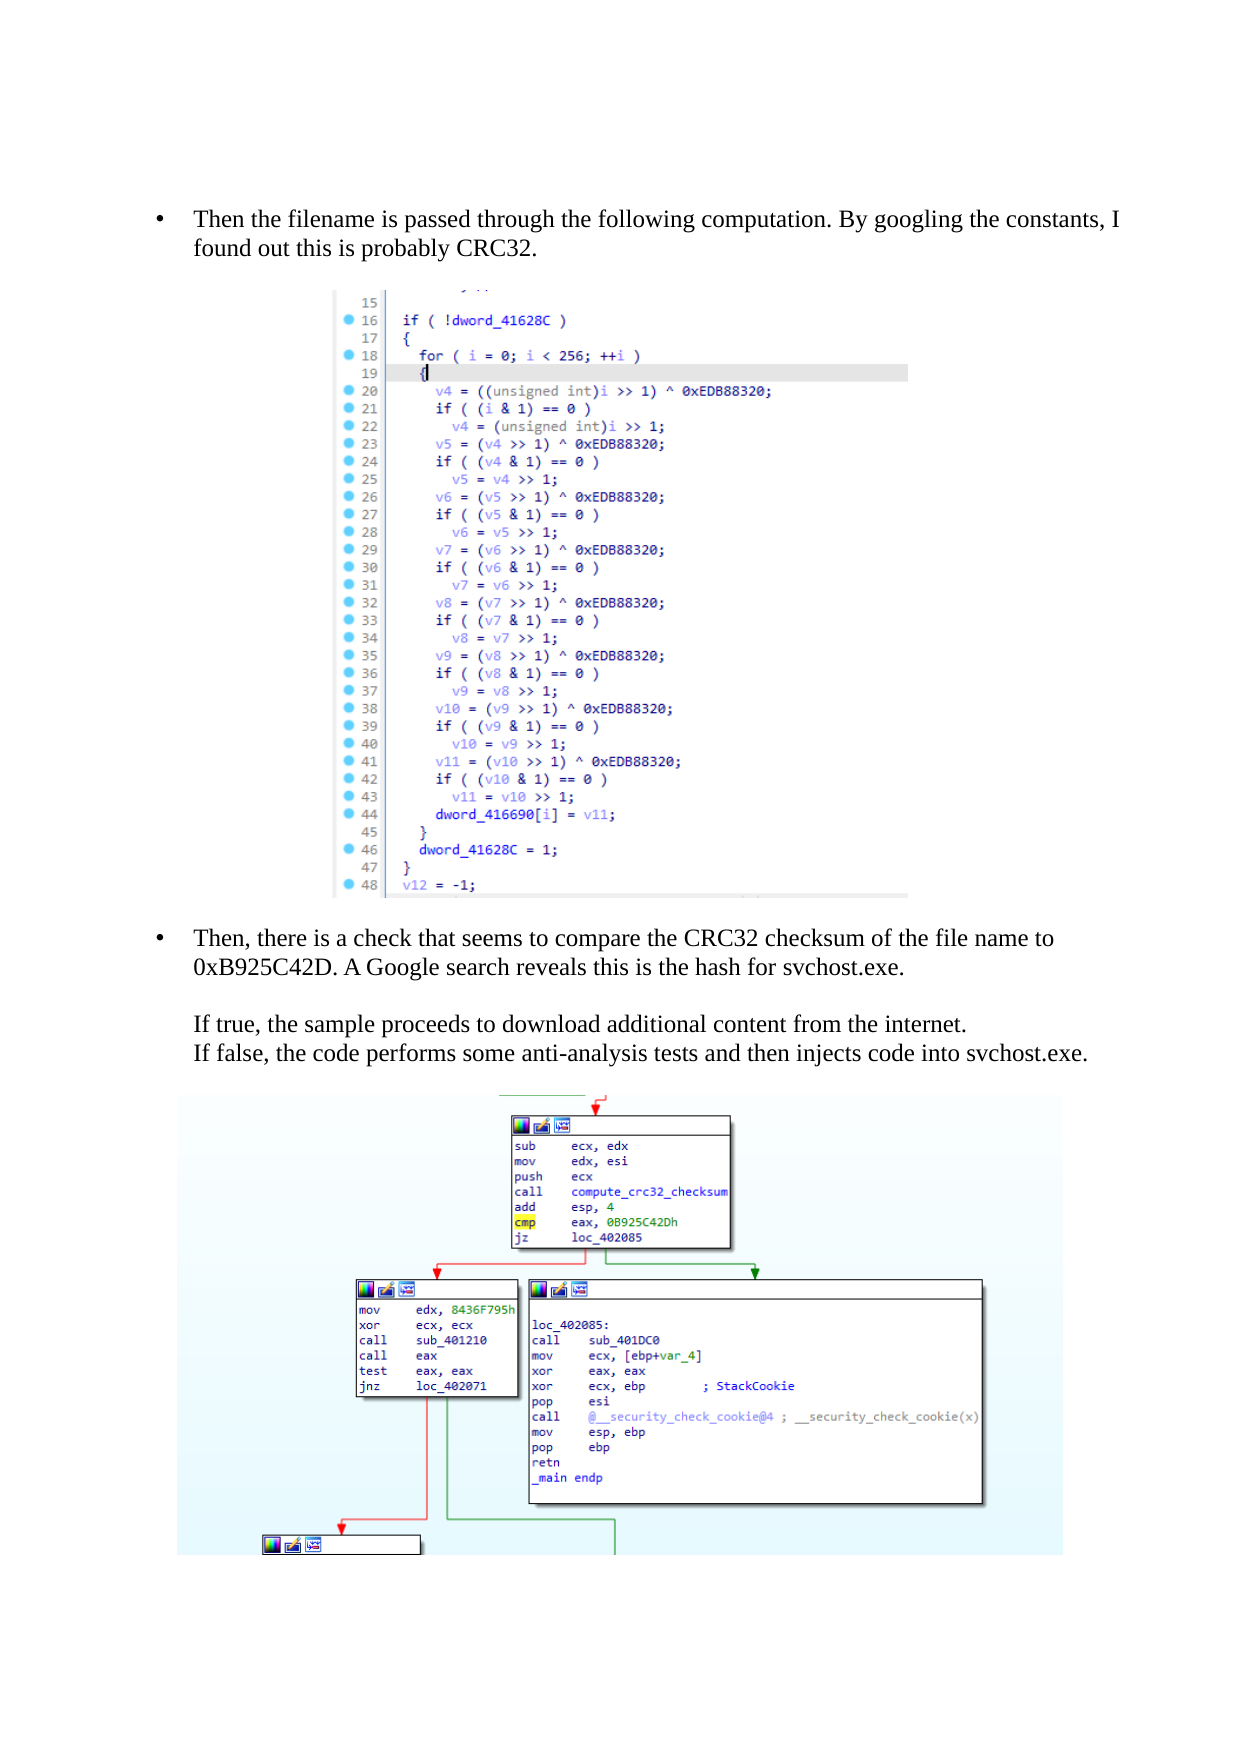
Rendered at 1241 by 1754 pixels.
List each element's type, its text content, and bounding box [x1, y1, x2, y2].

list If false, the code performs some anti-analysis tests and then injects code into svchost.exe. [156, 1038, 1122, 1067]
picture [177, 1095, 1064, 1555]
list If true, the sample proceeds to download additional content from the internet. [156, 1009, 1122, 1038]
list Then, there is a check that seems to compare the CRC32 checksum of the file name to 0xB925C42D. A Google search reveals this is the hash for svchost.exe. [156, 923, 1122, 981]
picture [332, 290, 908, 898]
list Then the filename is passed through the following computation. By googling the constants, I found out this is probably CRC32. [156, 204, 1122, 262]
